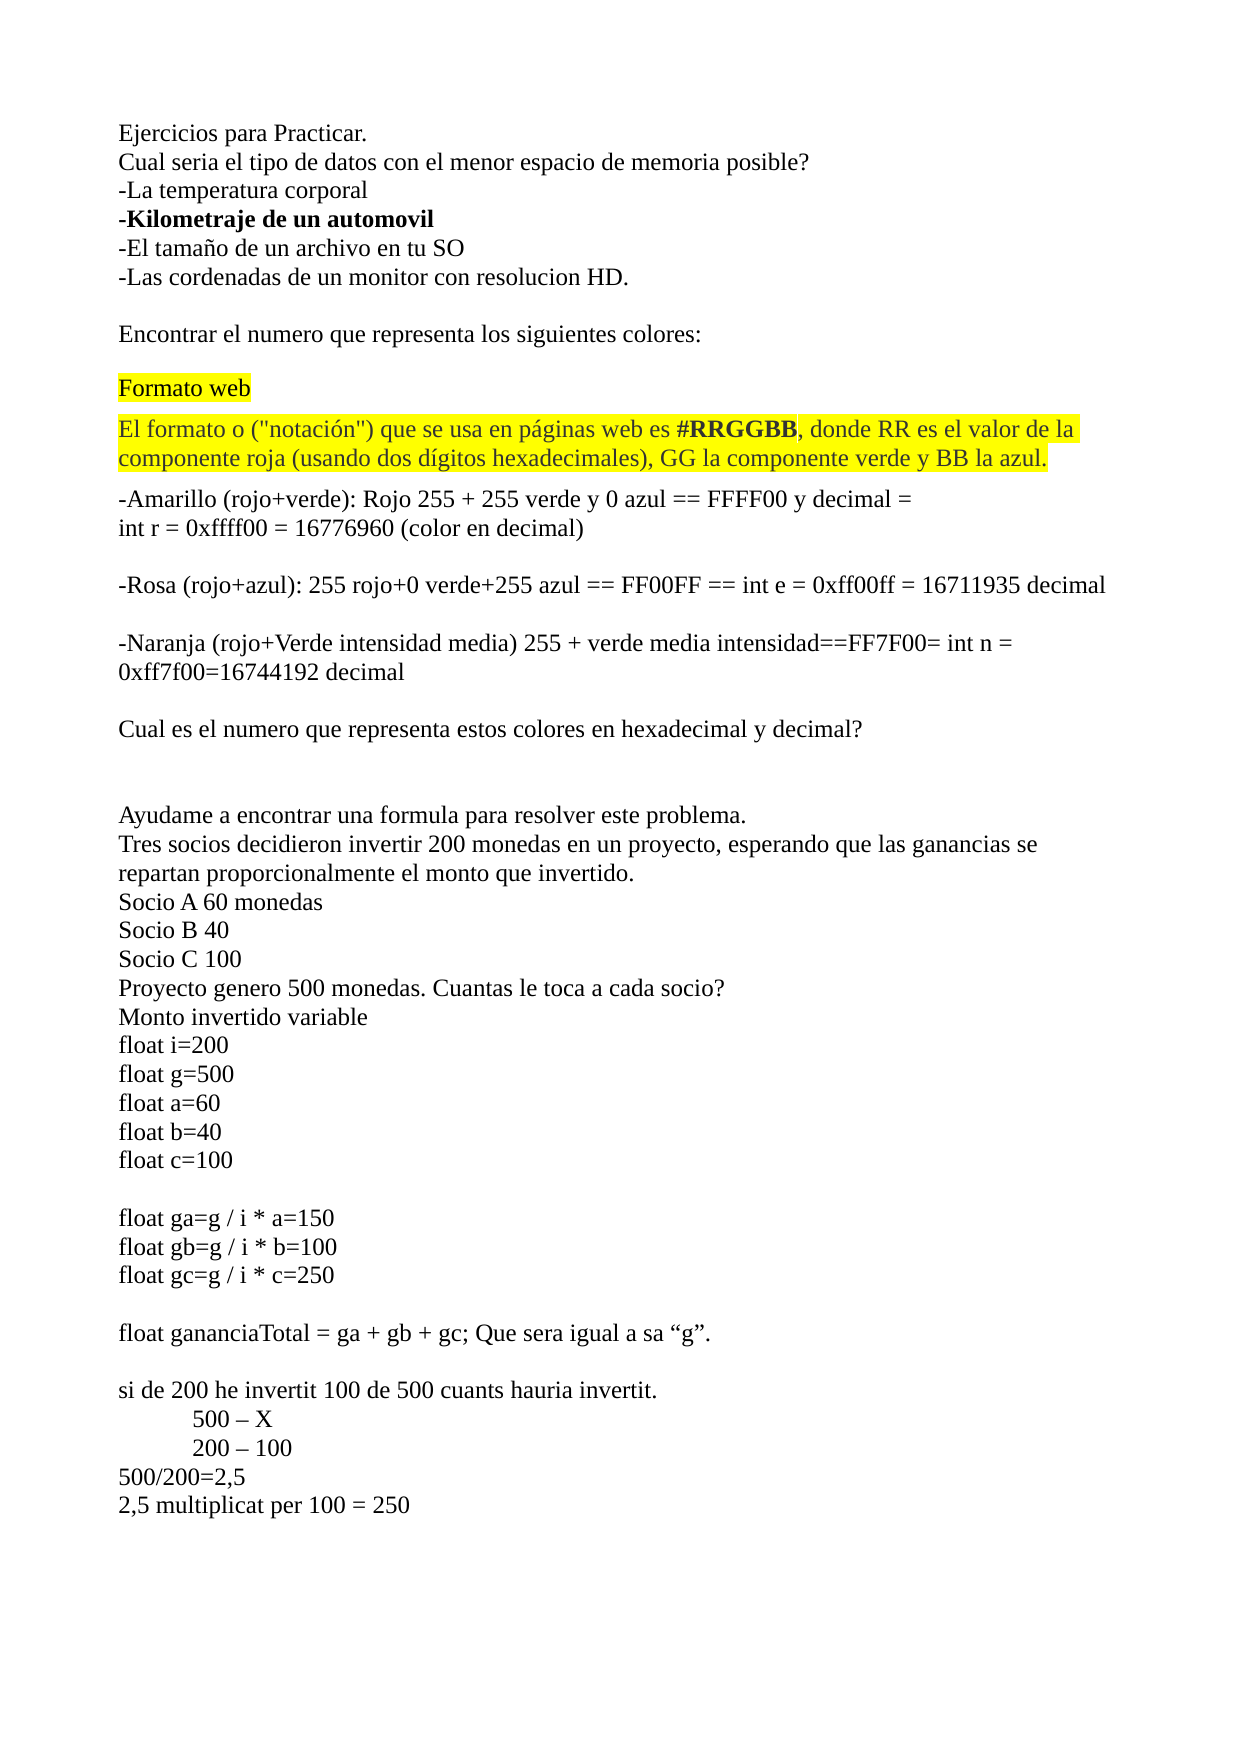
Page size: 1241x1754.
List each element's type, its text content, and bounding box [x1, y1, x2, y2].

text -Naranja (rojo+Verde intensidad media) 255 + verde media intensidad==FF7F00= int n = 0xff7f00=16744192 decimal [118, 628, 1122, 686]
text Ejercicios para Practicar. [118, 118, 1122, 147]
text float a=60 [118, 1088, 1122, 1117]
text 200 – 100 [118, 1433, 1122, 1462]
text float gc=g / i * c=250 [118, 1261, 1122, 1289]
text float g=500 [118, 1059, 1122, 1088]
text int r = 0xffff00 = 16776960 (color en decimal) [118, 513, 1122, 542]
text Monto invertido variable [118, 1002, 1122, 1031]
text El formato o ("notación") que se usa en páginas web es #RRGGBB, donde RR es el valor de la componente roja (usando dos dígitos hexadecimales), GG la componente verde y BB la azul. [118, 414, 1122, 472]
text float b=40 [118, 1117, 1122, 1146]
text -Kilometraje de un automovil [118, 204, 1122, 233]
text float c=100 [118, 1146, 1122, 1174]
text float i=200 [118, 1031, 1122, 1059]
text si de 200 he invertit 100 de 500 cuants hauria invertit. [118, 1376, 1122, 1404]
text -Las cordenadas de un monitor con resolucion HD. [118, 262, 1122, 291]
text Socio B 40 [118, 916, 1122, 944]
text -Rosa (rojo+azul): 255 rojo+0 verde+255 azul == FF00FF == int e = 0xff00ff = 16711935 decimal [118, 571, 1122, 599]
text -El tamaño de un archivo en tu SO [118, 233, 1122, 262]
text 2,5 multiplicat per 100 = 250 [118, 1491, 1122, 1519]
text Socio A 60 monedas [118, 887, 1122, 916]
text Cual es el numero que representa estos colores en hexadecimal y decimal? [118, 714, 1122, 743]
text 500/200=2,5 [118, 1462, 1122, 1491]
text Tres socios decidieron invertir 200 monedas en un proyecto, esperando que las ganancias se repartan proporcionalmente el monto que invertido. [118, 829, 1122, 887]
text -Amarillo (rojo+verde): Rojo 255 + 255 verde y 0 azul == FFFF00 y decimal = [118, 484, 1122, 513]
text Socio C 100 [118, 944, 1122, 973]
text -La temperatura corporal [118, 176, 1122, 204]
subtitle Formato web [118, 373, 1122, 402]
text Ayudame a encontrar una formula para resolver este problema. [118, 801, 1122, 829]
text Encontrar el numero que representa los siguientes colores: [118, 319, 1122, 348]
text Cual seria el tipo de datos con el menor espacio de memoria posible? [118, 147, 1122, 176]
text 500 – X [118, 1404, 1122, 1433]
text float ga=g / i * a=150 [118, 1203, 1122, 1232]
text float gb=g / i * b=100 [118, 1232, 1122, 1261]
text float gananciaTotal = ga + gb + gc; Que sera igual a sa “g”. [118, 1318, 1122, 1347]
text Proyecto genero 500 monedas. Cuantas le toca a cada socio? [118, 973, 1122, 1002]
